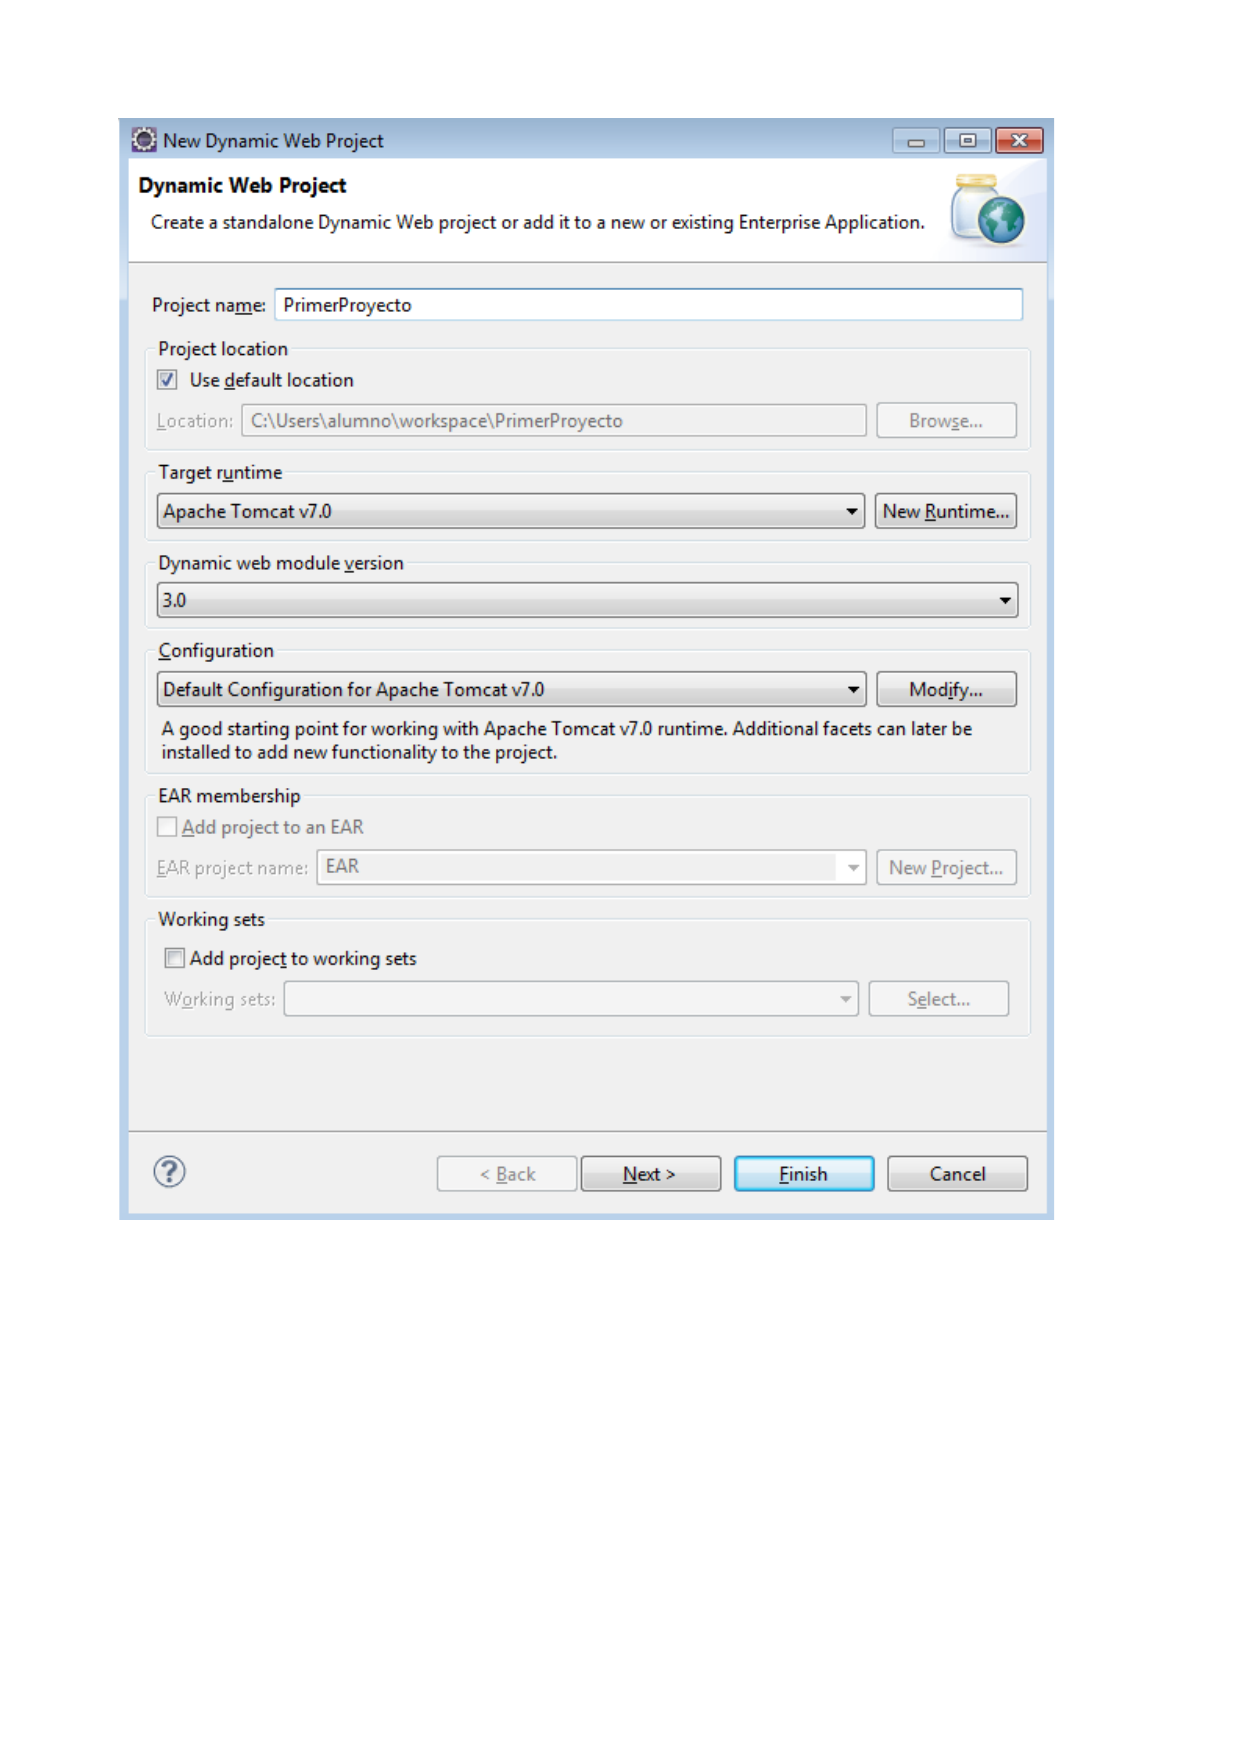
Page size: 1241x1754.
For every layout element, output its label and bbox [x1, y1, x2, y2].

picture [118, 118, 1055, 1220]
